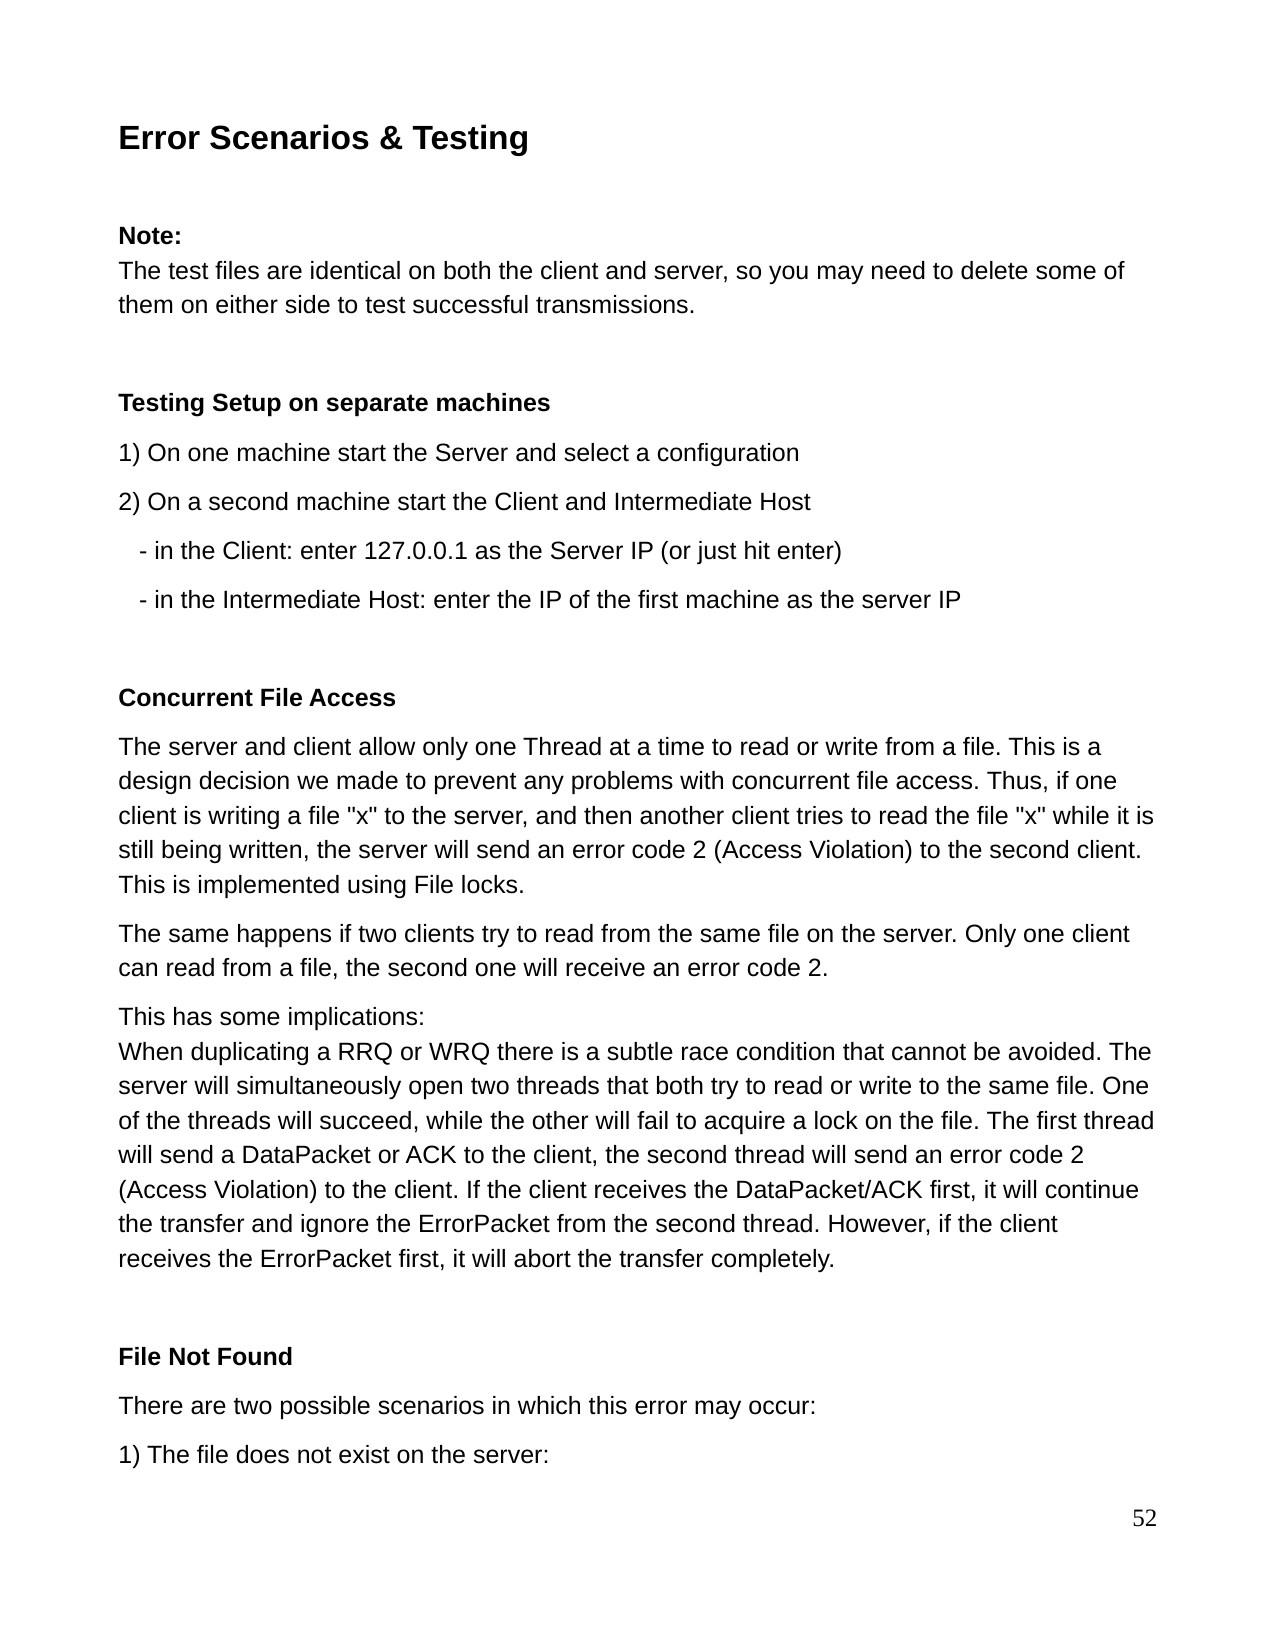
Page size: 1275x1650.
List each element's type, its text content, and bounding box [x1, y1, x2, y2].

text There are two possible scenarios in which this error may occur: [118, 1391, 1157, 1420]
text Concurrent File Access [118, 683, 1157, 712]
text Note: The test files are identical on both the client and server, so you may need to delete some of them on either side to test successful transmissions. [118, 221, 1157, 319]
text 1) On one machine start the Server and select a configuration [118, 437, 1157, 466]
text File Not Found [118, 1342, 1157, 1371]
text This has some implications: When duplicating a RRQ or WRQ there is a subtle race condition that cannot be avoided. The server will simultaneously open two threads that both try to read or write to the same file. One of the threads will succeed, while the other will fail to acquire a lock on the file. The first thread will send a DataPacket or ACK to the client, the second thread will send an error code 2 (Access Violation) to the client. If the client receives the DataPacket/ACK first, it will continue the transfer and ignore the ErrorPacket from the second thread. However, if the client receives the ErrorPacket first, it will abort the transfer completely. [118, 1002, 1157, 1272]
text The server and client allow only one Thread at a time to read or write from a file. This is a design decision we made to prevent any problems with concurrent file access. Thus, if one client is writing a file "x" to the server, and then another client tries to read the file "x" while it is still being written, the server will send an error code 2 (Access Violation) to the second client. This is implemented using File locks. [118, 732, 1157, 898]
text The same happens if two clients try to read from the same file on the server. Only one client can read from a file, the second one will receive an error code 2. [118, 919, 1157, 982]
text 1) The file does not exist on the server: [118, 1440, 1157, 1469]
text - in the Intermediate Host: enter the IP of the first machine as the server IP [118, 585, 1157, 613]
subtitle Error Scenarios & Testing [118, 118, 1157, 157]
text 2) On a second machine start the Client and Intermediate Host [118, 487, 1157, 515]
text - in the Client: enter 127.0.0.1 as the Server IP (or just hit enter) [118, 536, 1157, 564]
text Testing Setup on separate machines [118, 388, 1157, 417]
